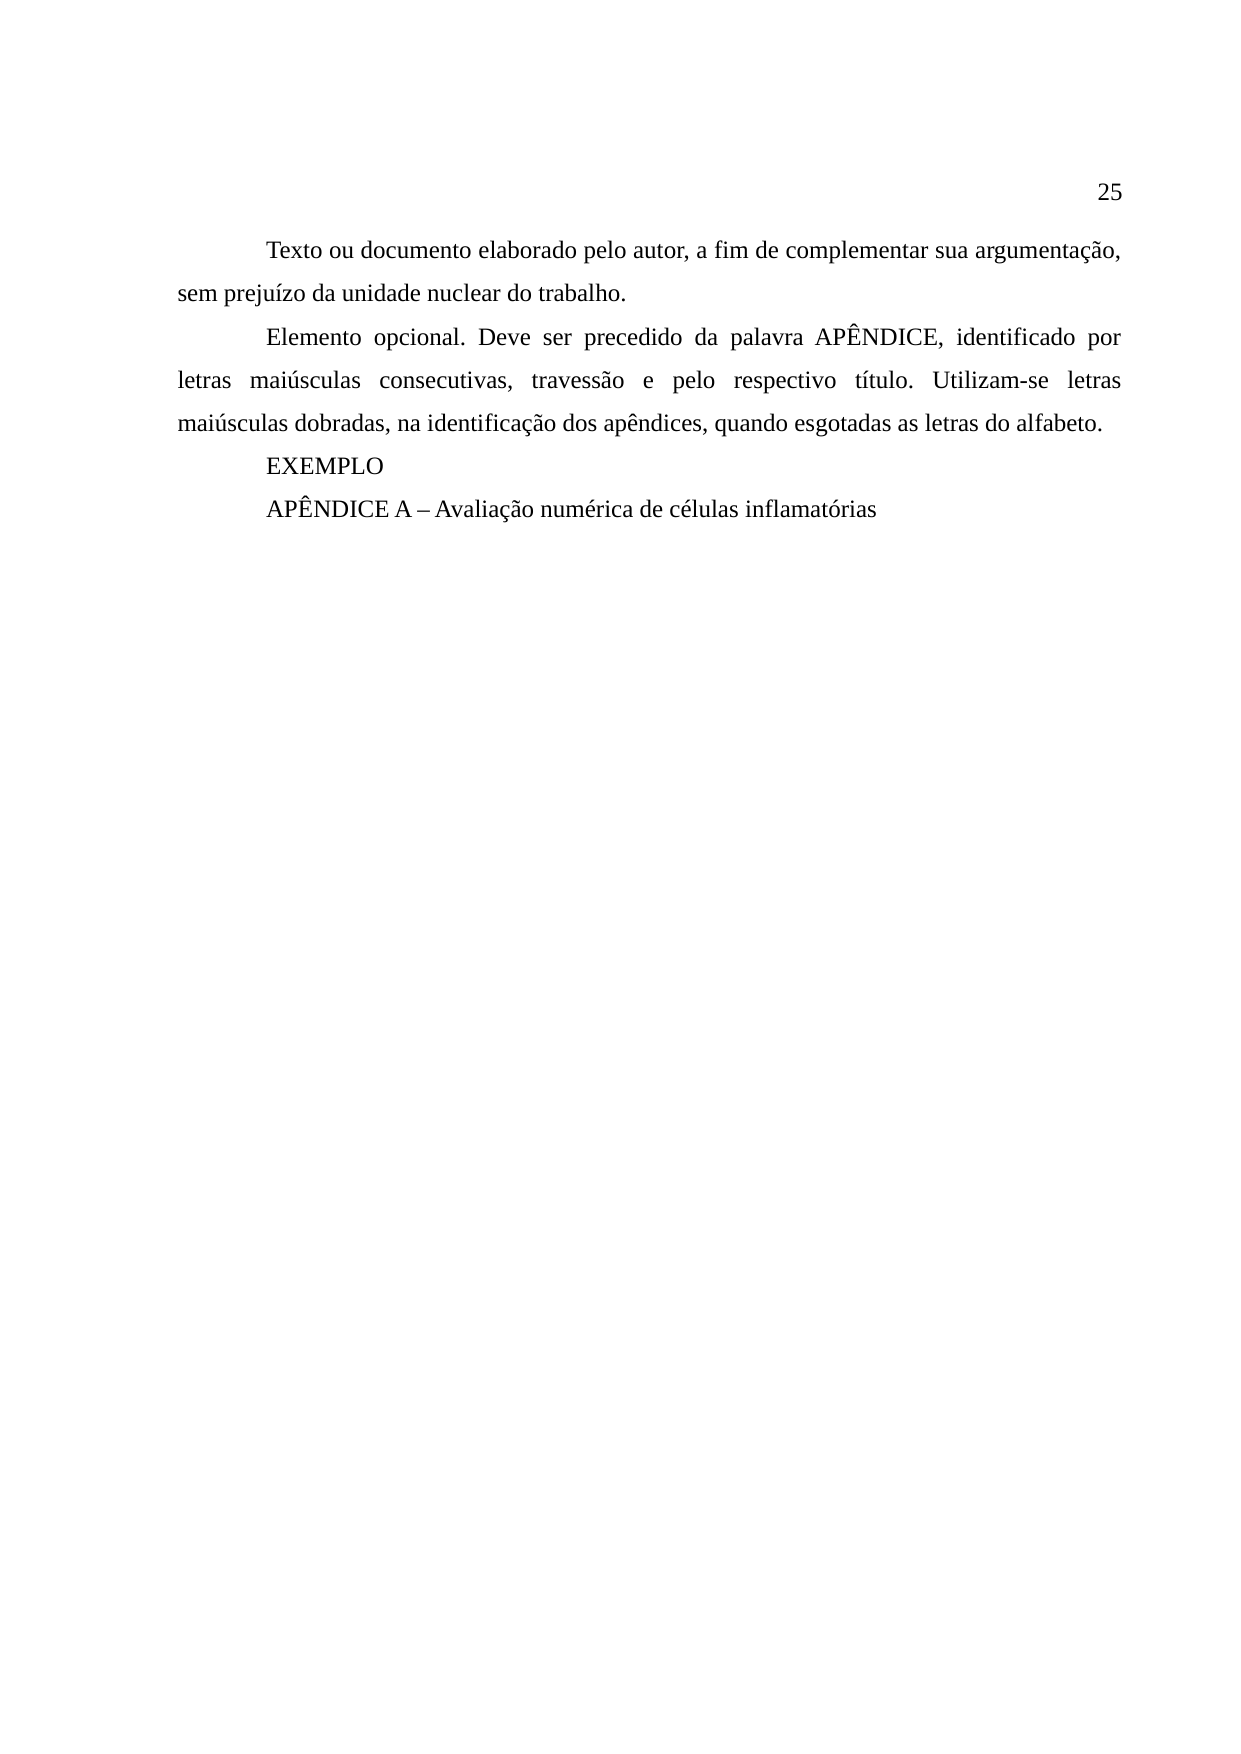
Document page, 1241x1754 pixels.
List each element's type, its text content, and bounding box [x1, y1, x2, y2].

text EXEMPLO [177, 451, 1122, 480]
text Texto ou documento elaborado pelo autor, a fim de complementar sua argumentação, sem prejuízo da unidade nuclear do trabalho. [177, 235, 1122, 307]
text Elemento opcional. Deve ser precedido da palavra APÊNDICE, identificado por letras maiúsculas consecutivas, travessão e pelo respectivo título. Utilizam-se letras maiúsculas dobradas, na identificação dos apêndices, quando esgotadas as letras do alfabeto. [177, 322, 1122, 437]
text APÊNDICE A – Avaliação numérica de células inflamatórias [177, 494, 1122, 523]
